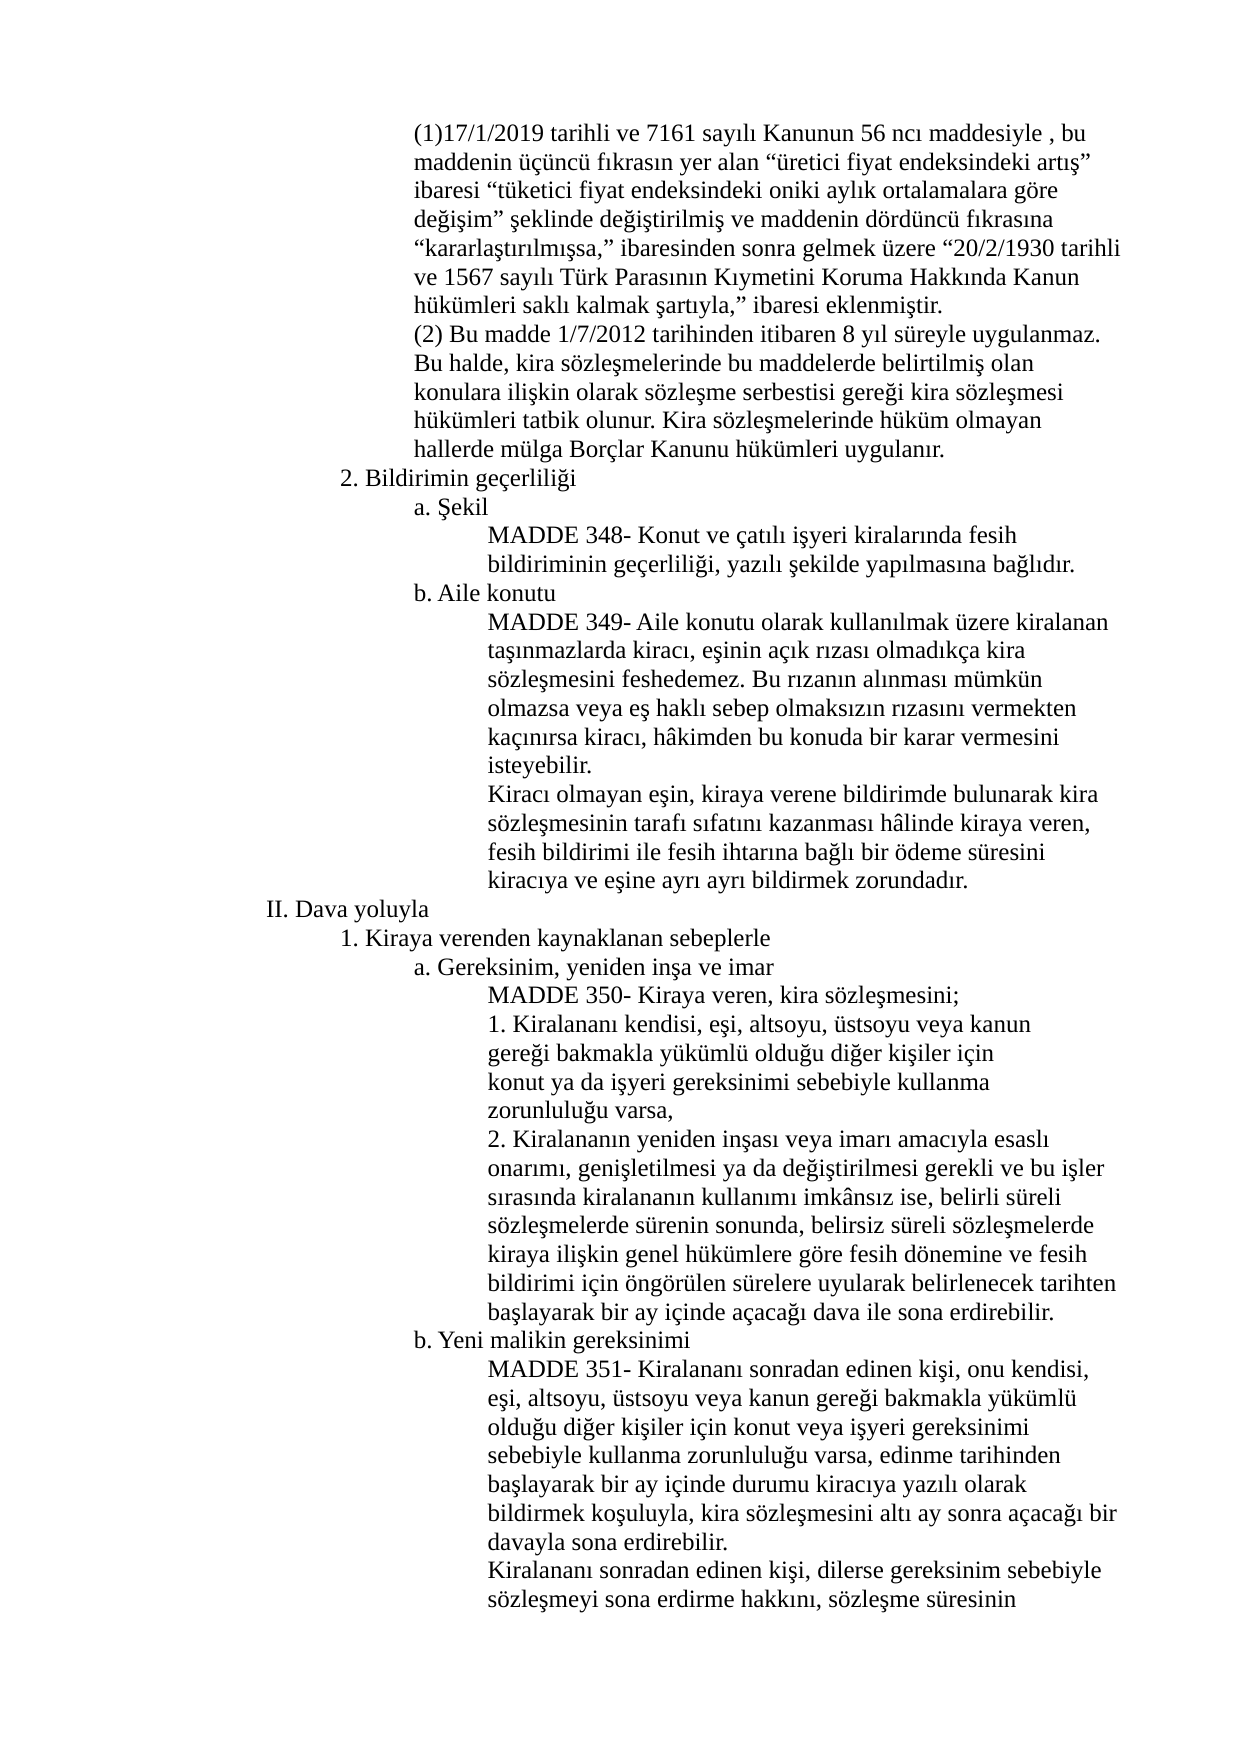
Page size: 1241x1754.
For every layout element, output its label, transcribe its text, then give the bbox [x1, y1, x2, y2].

text II. Dava yoluyla [118, 894, 1122, 923]
text 2. Bildirimin geçerliliği [118, 463, 1122, 492]
text b. Yeni malikin gereksinimi [118, 1326, 1122, 1354]
text değişim” şeklinde değiştirilmiş ve maddenin dördüncü fıkrasına “kararlaştırılmışsa,” ibaresinden sonra gelmek üzere “20/2/1930 tarihli ve 1567 sayılı Türk Parasının Kıymetini Koruma Hakkında Kanun hükümleri saklı kalmak şartıyla,” ibaresi eklenmiştir. [413, 204, 1122, 319]
text 1. Kiraya verenden kaynaklanan sebeplerle [118, 923, 1122, 952]
text MADDE 349- Aile konutu olarak kullanılmak üzere kiralanan taşınmazlarda kiracı, eşinin açık rızası olmadıkça kira sözleşmesini feshedemez. Bu rızanın alınması mümkün olmazsa veya eş haklı sebep olmaksızın rızasını vermekten kaçınırsa kiracı, hâkimden bu konuda bir karar vermesini isteyebilir. [118, 607, 1122, 779]
text MADDE 351- Kiralananı sonradan edinen kişi, onu kendisi, eşi, altsoyu, üstsoyu veya kanun gereği bakmakla yükümlü olduğu diğer kişiler için konut veya işyeri gereksinimi sebebiyle kullanma zorunluluğu varsa, edinme tarihinden başlayarak bir ay içinde durumu kiracıya yazılı olarak bildirmek koşuluyla, kira sözleşmesini altı ay sonra açacağı bir davayla sona erdirebilir. [118, 1354, 1122, 1556]
text MADDE 348- Konut ve çatılı işyeri kiralarında fesih bildiriminin geçerliliği, yazılı şekilde yapılmasına bağlıdır. [118, 521, 1122, 578]
text 1. Kiralananı kendisi, eşi, altsoyu, üstsoyu veya kanun gereği bakmakla yükümlü olduğu diğer kişiler için konut ya da işyeri gereksinimi sebebiyle kullanma zorunluluğu varsa, [118, 1009, 1122, 1124]
text a. Gereksinim, yeniden inşa ve imar [118, 952, 1122, 981]
text MADDE 350- Kiraya veren, kira sözleşmesini; [118, 981, 1122, 1009]
text b. Aile konutu [118, 578, 1122, 607]
text (1)17/1/2019 tarihli ve 7161 sayılı Kanunun 56 ncı maddesiyle , bu maddenin üçüncü fıkrasın yer alan “üretici fiyat endeksindeki artış” ibaresi “tüketici fiyat endeksindeki oniki aylık ortalamalara göre [413, 118, 1122, 204]
text a. Şekil [118, 492, 1122, 521]
text (2) Bu madde 1/7/2012 tarihinden itibaren 8 yıl süreyle uygulanmaz. Bu halde, kira sözleşmelerinde bu maddelerde belirtilmiş olan konulara ilişkin olarak sözleşme serbestisi gereği kira sözleşmesi hükümleri tatbik olunur. Kira sözleşmelerinde hüküm olmayan hallerde mülga Borçlar Kanunu hükümleri uygulanır. [413, 319, 1122, 463]
text Kiracı olmayan eşin, kiraya verene bildirimde bulunarak kira sözleşmesinin tarafı sıfatını kazanması hâlinde kiraya veren, fesih bildirimi ile fesih ihtarına bağlı bir ödeme süresini kiracıya ve eşine ayrı ayrı bildirmek zorundadır. [118, 779, 1122, 894]
text 2. Kiralananın yeniden inşası veya imarı amacıyla esaslı onarımı, genişletilmesi ya da değiştirilmesi gerekli ve bu işler sırasında kiralananın kullanımı imkânsız ise, belirli süreli sözleşmelerde sürenin sonunda, belirsiz süreli sözleşmelerde kiraya ilişkin genel hükümlere göre fesih dönemine ve fesih bildirimi için öngörülen sürelere uyularak belirlenecek tarihten başlayarak bir ay içinde açacağı dava ile sona erdirebilir. [118, 1124, 1122, 1326]
text Kiralananı sonradan edinen kişi, dilerse gereksinim sebebiyle sözleşmeyi sona erdirme hakkını, sözleşme süresinin [118, 1556, 1122, 1613]
